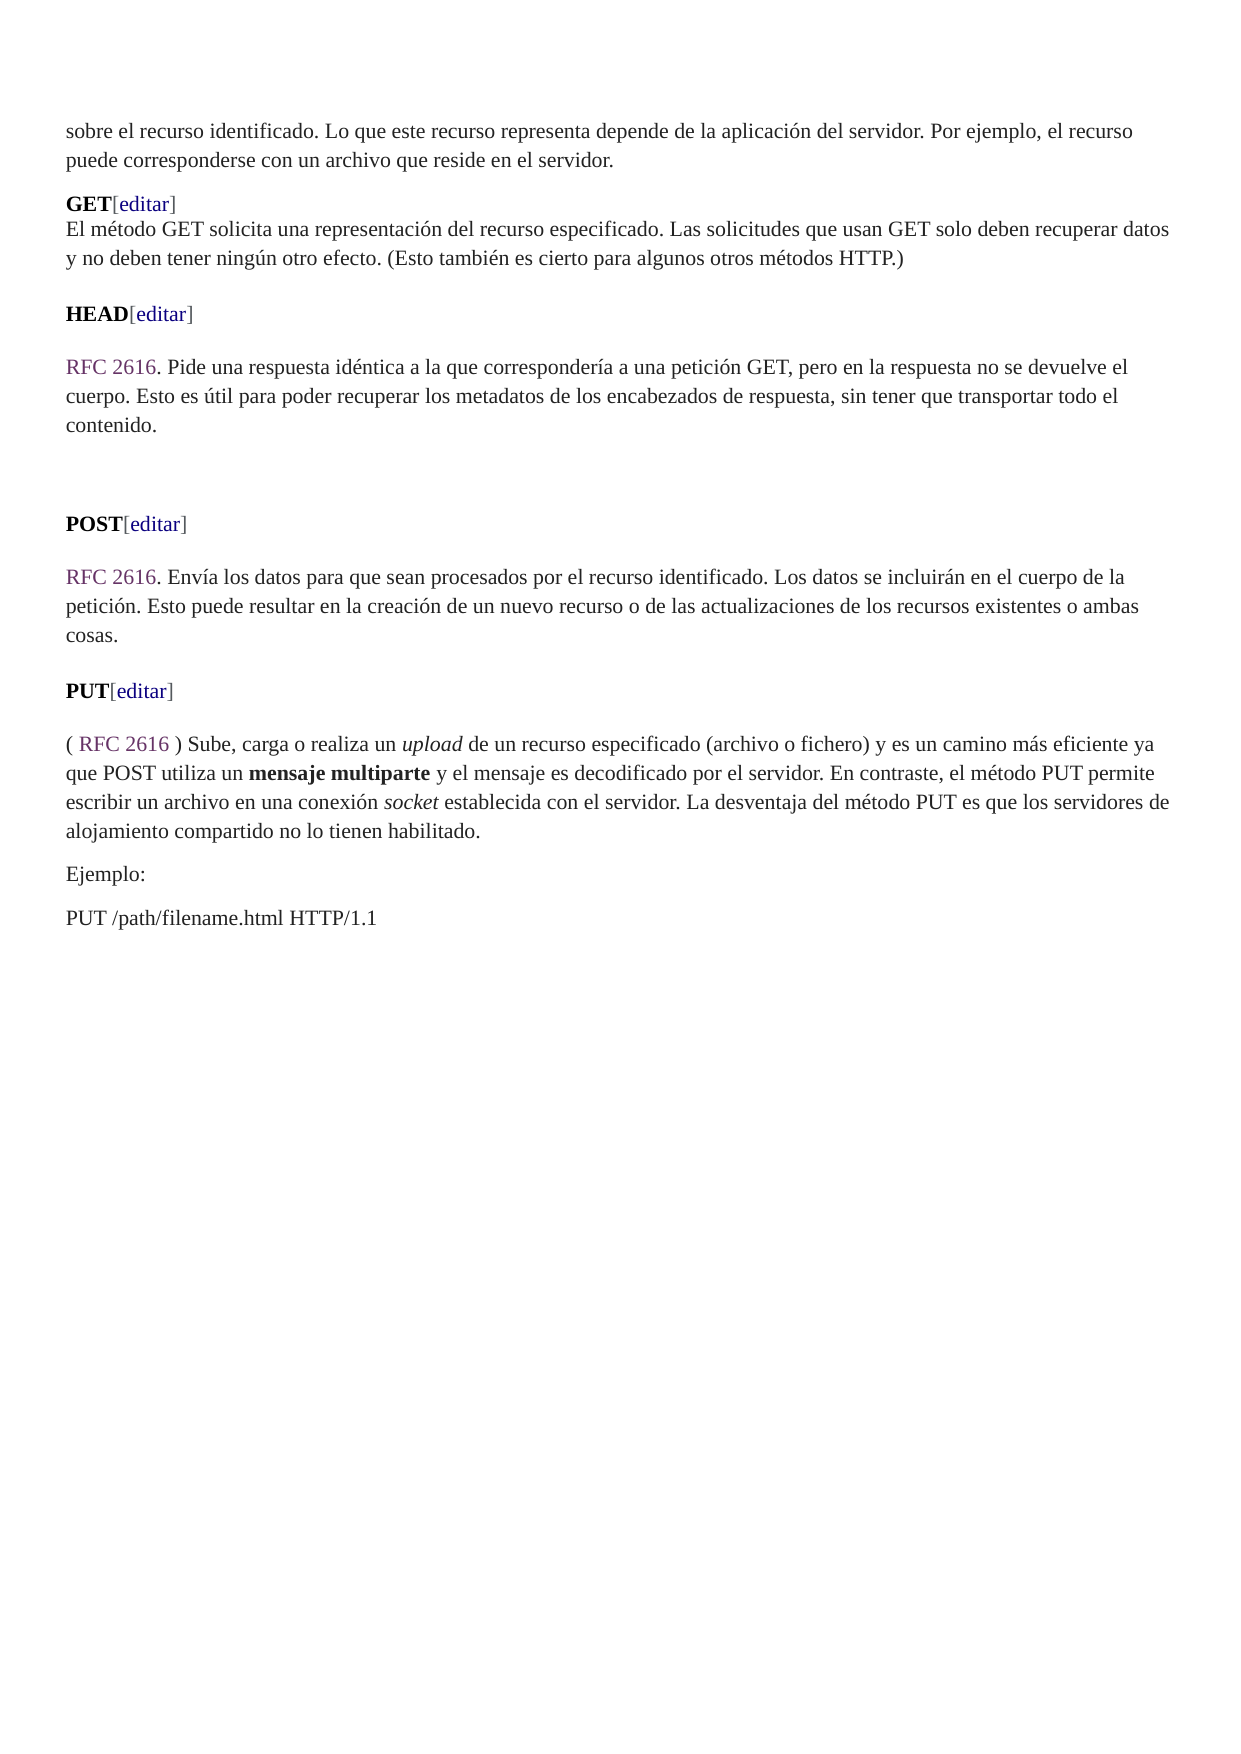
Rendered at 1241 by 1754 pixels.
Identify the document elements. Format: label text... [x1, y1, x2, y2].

text RFC 2616. Pide una respuesta idéntica a la que correspondería a una petición GET, pero en la respuesta no se devuelve el cuerpo. Esto es útil para poder recuperar los metadatos de los encabezados de respuesta, sin tener que transportar todo el contenido. [66, 354, 1181, 437]
subtitle HEAD[editar] [66, 301, 1181, 326]
text ( RFC 2616 ) Sube, carga o realiza un upload de un recurso especificado (archivo o fichero) y es un camino más eficiente ya que POST utiliza un mensaje multiparte y el mensaje es decodificado por el servidor. En contraste, el método PUT permite escribir un archivo en una conexión socket establecida con el servidor. La desventaja del método PUT es que los servidores de alojamiento compartido no lo tienen habilitado. [66, 731, 1181, 843]
text El método GET solicita una representación del recurso especificado. Las solicitudes que usan GET solo deben recuperar datos y no deben tener ningún otro efecto. (Esto también es cierto para algunos otros métodos HTTP.) [66, 216, 1181, 270]
subtitle GET[editar] [66, 191, 1181, 216]
text RFC 2616. Envía los datos para que sean procesados por el recurso identificado. Los datos se incluirán en el cuerpo de la petición. Esto puede resultar en la creación de un nuevo recurso o de las actualizaciones de los recursos existentes o ambas cosas. [66, 564, 1181, 647]
text sobre el recurso identificado. Lo que este recurso representa depende de la aplicación del servidor. Por ejemplo, el recurso puede corresponderse con un archivo que reside en el servidor. [66, 118, 1181, 172]
list PUT /path/filename.html HTTP/1.1 [66, 905, 1181, 930]
subtitle POST[editar] [66, 511, 1181, 536]
subtitle PUT[editar] [66, 678, 1181, 703]
text Ejemplo: [66, 861, 1181, 886]
